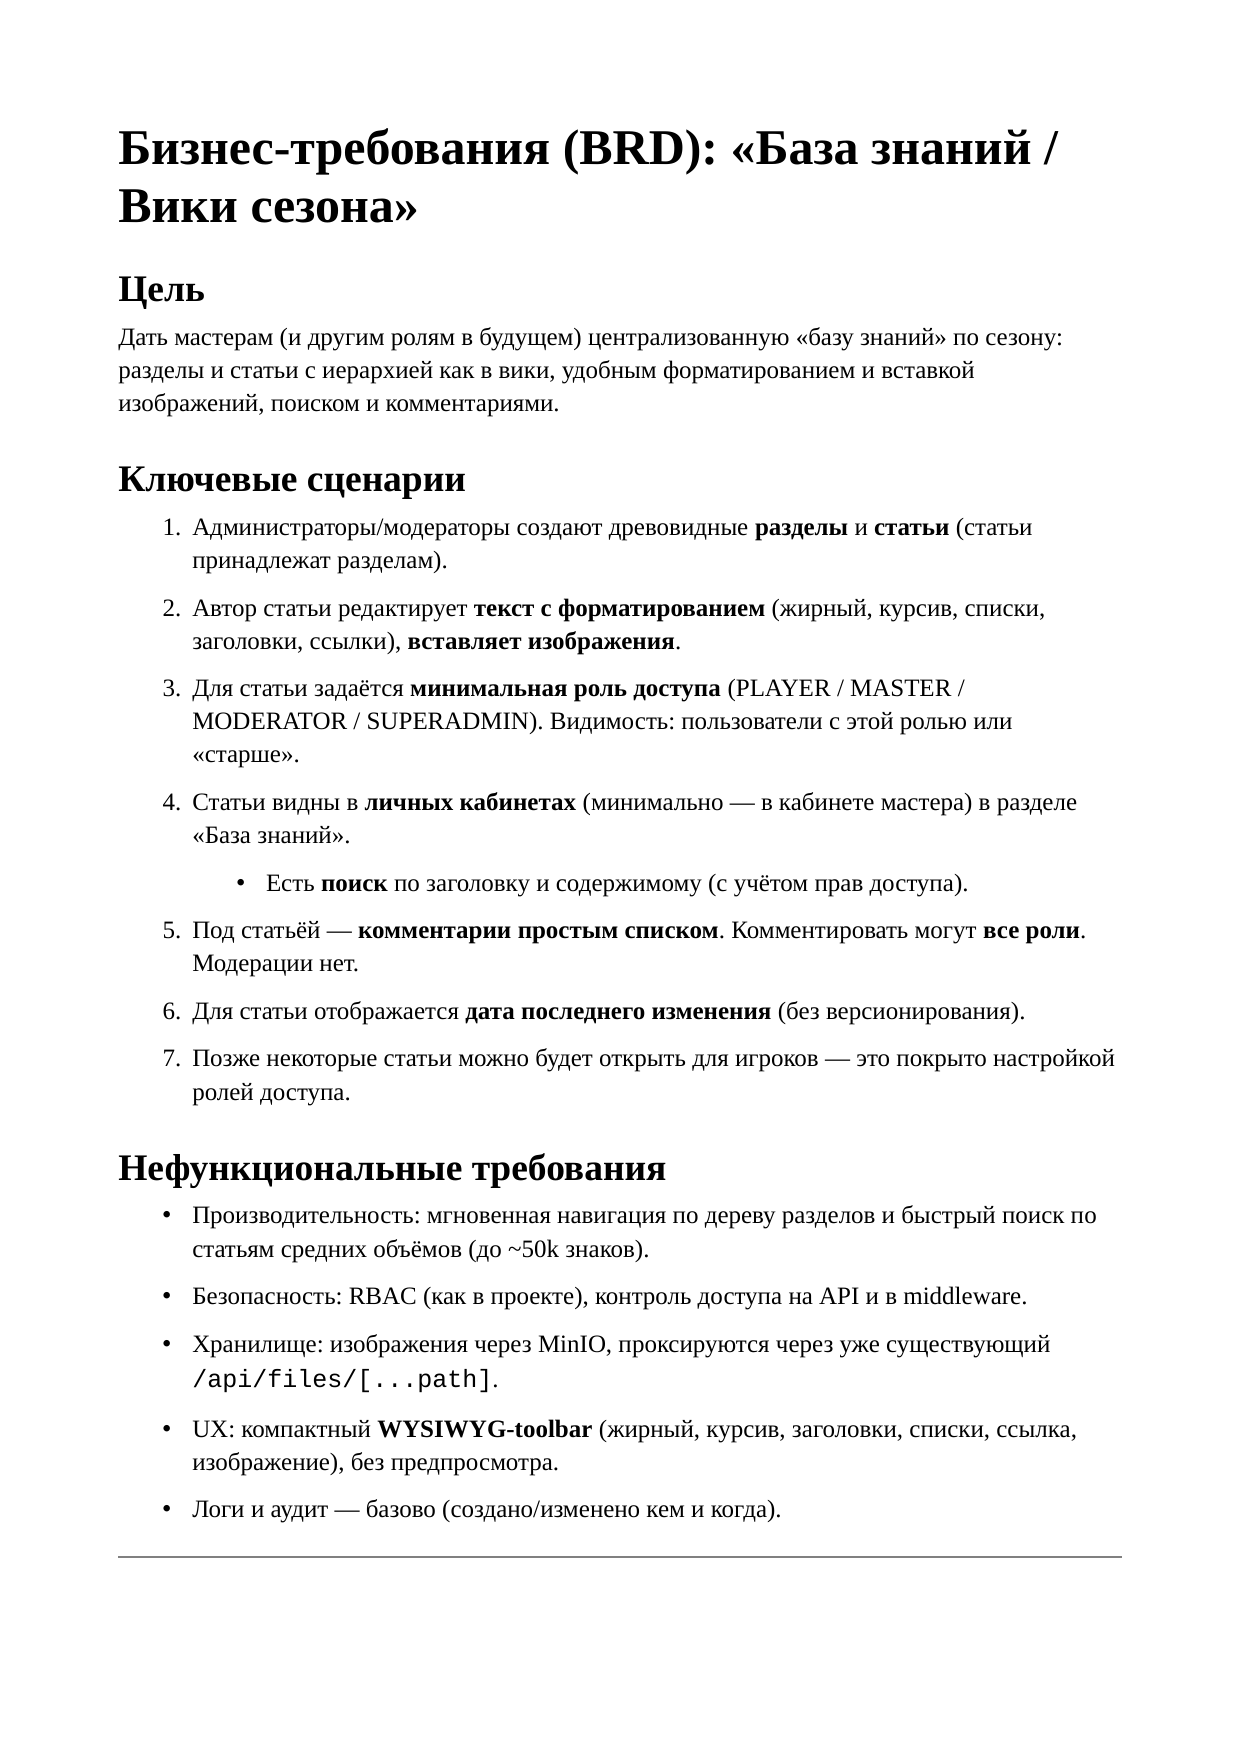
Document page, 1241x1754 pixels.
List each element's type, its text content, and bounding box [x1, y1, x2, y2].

list Логи и аудит — базово (создано/изменено кем и когда). [162, 1494, 1122, 1523]
list Автор статьи редактирует текст с форматированием (жирный, курсив, списки, заголовки, ссылки), вставляет изображения. [162, 593, 1122, 654]
list Хранилище: изображения через MinIO, проксируются через уже существующий /api/files/[...path]. [162, 1329, 1122, 1395]
list Администраторы/модераторы создают древовидные разделы и статьи (статьи принадлежат разделам). [162, 512, 1122, 574]
list Безопасность: RBAC (как в проекте), контроль доступа на API и в middleware. [162, 1281, 1122, 1310]
list Есть поиск по заголовку и содержимому (с учётом прав доступа). [236, 868, 1122, 896]
list Позже некоторые статьи можно будет открыть для игроков — это покрыто настройкой ролей доступа. [162, 1043, 1122, 1105]
list Производительность: мгновенная навигация по дереву разделов и быстрый поиск по статьям средних объёмов (до ~50k знаков). [162, 1201, 1122, 1262]
list Под статьёй — комментарии простым списком. Комментировать могут все роли. Модерации нет. [162, 915, 1122, 977]
subtitle Цель [118, 266, 1122, 309]
list UX: компактный WYSIWYG-toolbar (жирный, курсив, заголовки, списки, ссылка, изображение), без предпросмотра. [162, 1414, 1122, 1476]
list Статьи видны в личных кабинетах (минимально — в кабинете мастера) в разделе «База знаний». [162, 787, 1122, 849]
list Для статьи отображается дата последнего изменения (без версионирования). [162, 996, 1122, 1025]
text Дать мастерам (и другим ролям в будущем) централизованную «базу знаний» по сезону: разделы и статьи с иерархией как в вики, удобным форматированием и вставкой изображений, поиском и комментариями. [118, 322, 1122, 417]
subtitle Бизнес-требования (BRD): «База знаний / Вики сезона» [118, 118, 1122, 233]
list Для статьи задаётся минимальная роль доступа (PLAYER / MASTER / MODERATOR / SUPERADMIN). Видимость: пользователи с этой ролью или «старше». [162, 673, 1122, 768]
subtitle Ключевые сценарии [118, 457, 1122, 500]
subtitle Нефункциональные требования [118, 1145, 1122, 1188]
